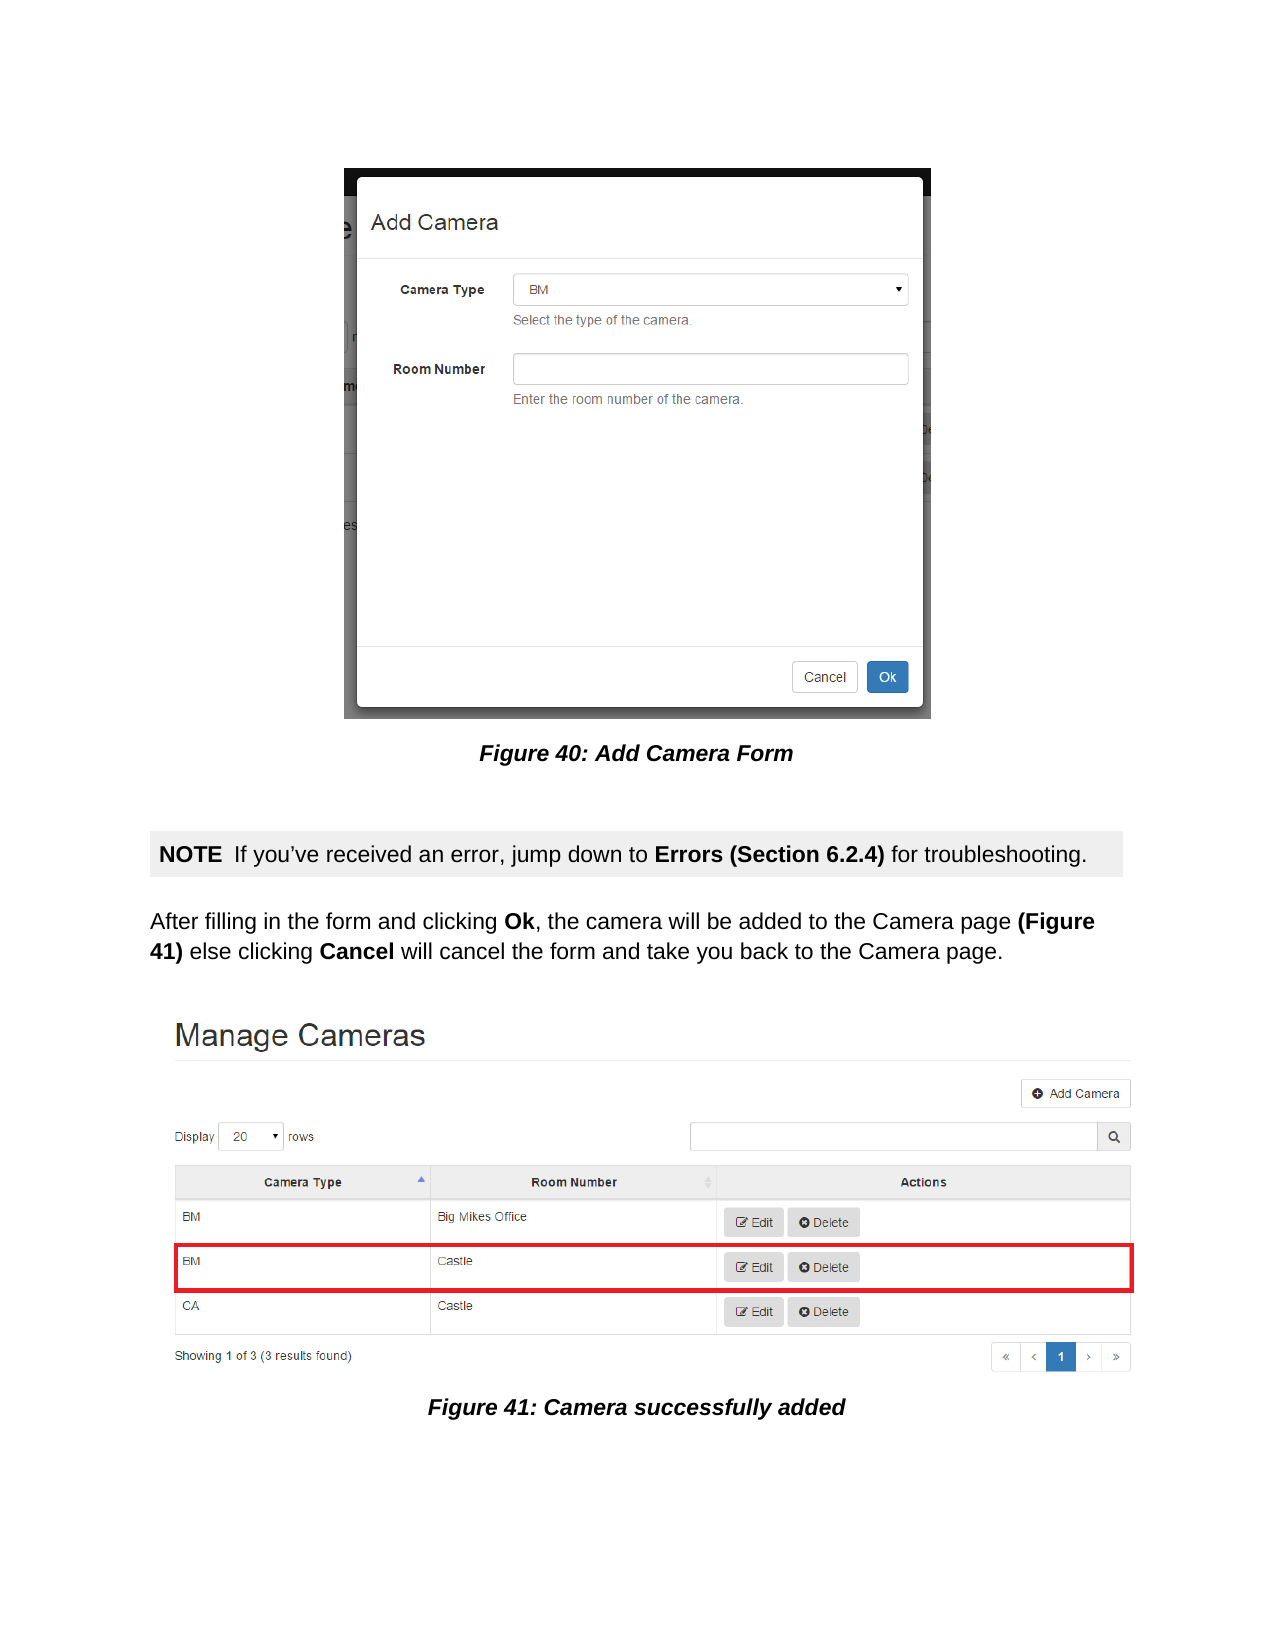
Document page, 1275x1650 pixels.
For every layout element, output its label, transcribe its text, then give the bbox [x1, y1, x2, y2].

table_header NOTE If you’ve received an error, jump down to Errors (Section 6.2.4) for troubleshooting. [150, 831, 1123, 877]
text Figure 40: Add Camera Form [150, 741, 1125, 766]
picture [344, 168, 931, 719]
text Figure 41: Camera successfully added [150, 1394, 1125, 1420]
picture [168, 1015, 1144, 1372]
text After filling in the form and clicking Ok, the camera will be added to the Camera page (Figure 41) else clicking Cancel will cancel the form and take you back to the Camera page. [150, 909, 1125, 964]
